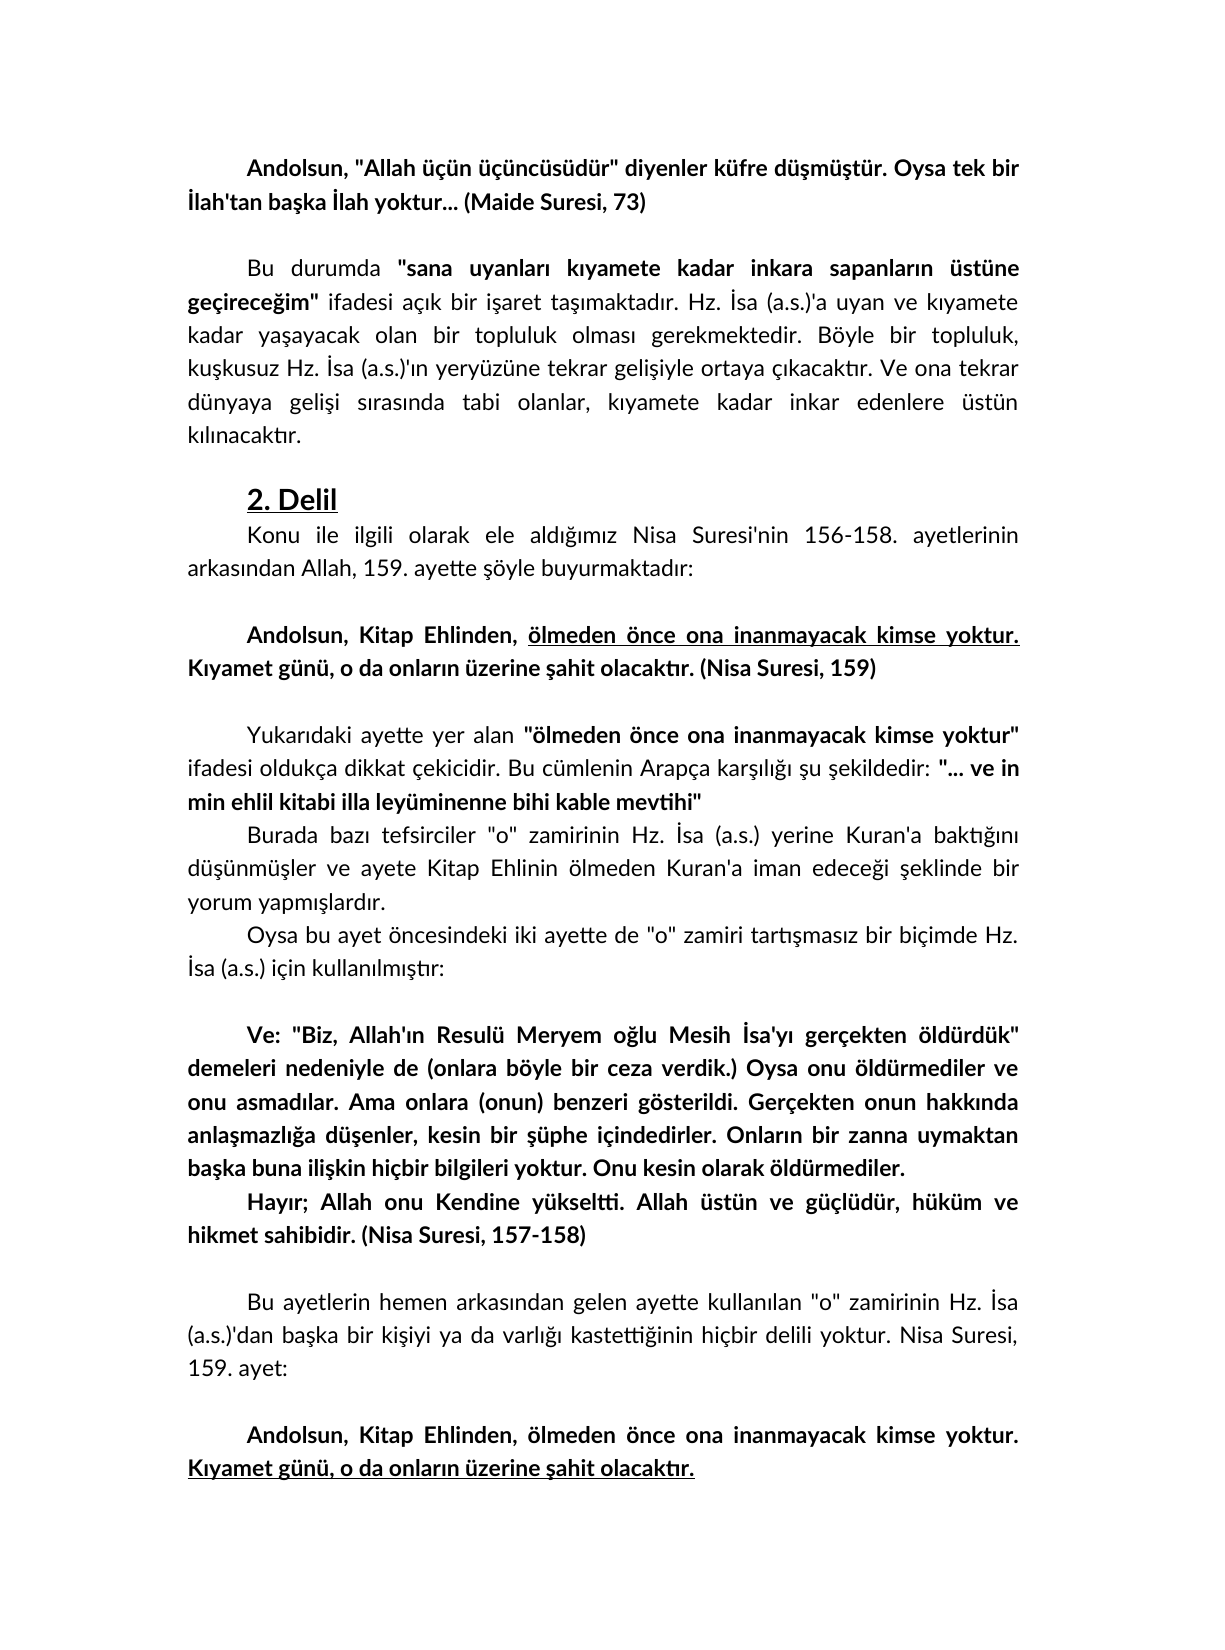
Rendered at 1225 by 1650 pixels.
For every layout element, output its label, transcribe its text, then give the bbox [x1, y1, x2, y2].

text Konu ile ilgili olarak ele aldığımız Nisa Suresi'nin 156-158. ayetlerinin arkasından Allah, 159. ayette şöyle buyurmaktadır: [187, 517, 1020, 583]
text Ve: "Biz, Allah'ın Resulü Meryem oğlu Mesih İsa'yı gerçekten öldürdük" demeleri nedeniyle de (onlara böyle bir ceza verdik.) Oysa onu öldürmediler ve onu asmadılar. Ama onlara (onun) benzeri gösterildi. Gerçekten onun hakkında anlaşmazlığa düşenler, kesin bir şüphe içindedirler. Onların bir zanna uymaktan başka buna ilişkin hiçbir bilgileri yoktur. Onu kesin olarak öldürmediler. [187, 1017, 1020, 1183]
text Burada bazı tefsirciler "o" zamirinin Hz. İsa (a.s.) yerine Kuran'a baktığını düşünmüşler ve ayete Kitap Ehlinin ölmeden Kuran'a iman edeceği şeklinde bir yorum yapmışlardır. [187, 817, 1020, 917]
text 2. Delil [187, 483, 1020, 517]
text Andolsun, Kitap Ehlinden, ölmeden önce ona inanmayacak kimse yoktur. Kıyamet günü, o da onların üzerine şahit olacaktır. [187, 1417, 1020, 1483]
text Bu ayetlerin hemen arkasından gelen ayette kullanılan "o" zamirinin Hz. İsa (a.s.)'dan başka bir kişiyi ya da varlığı kastettiğinin hiçbir delili yoktur. Nisa Suresi, 159. ayet: [187, 1283, 1020, 1383]
text Bu durumda "sana uyanları kıyamete kadar inkara sapanların üstüne geçireceğim" ifadesi açık bir işaret taşımaktadır. Hz. İsa (a.s.)'a uyan ve kıyamete kadar yaşayacak olan bir topluluk olması gerekmektedir. Böyle bir topluluk, kuşkusuz Hz. İsa (a.s.)'ın yeryüzüne tekrar gelişiyle ortaya çıkacaktır. Ve ona tekrar dünyaya gelişi sırasında tabi olanlar, kıyamete kadar inkar edenlere üstün kılınacaktır. [187, 250, 1020, 450]
text Andolsun, Kitap Ehlinden, ölmeden önce ona inanmayacak kimse yoktur. Kıyamet günü, o da onların üzerine şahit olacaktır. (Nisa Suresi, 159) [187, 617, 1020, 683]
text Hayır; Allah onu Kendine yükseltti. Allah üstün ve güçlüdür, hüküm ve hikmet sahibidir. (Nisa Suresi, 157-158) [187, 1183, 1020, 1250]
text Yukarıdaki ayette yer alan "ölmeden önce ona inanmayacak kimse yoktur" ifadesi oldukça dikkat çekicidir. Bu cümlenin Arapça karşılığı şu şekildedir: "... ve in min ehlil kitabi illa leyüminenne bihi kable mevtihi" [187, 717, 1020, 817]
text Oysa bu ayet öncesindeki iki ayette de "o" zamiri tartışmasız bir biçimde Hz. İsa (a.s.) için kullanılmıştır: [187, 917, 1020, 983]
text Andolsun, "Allah üçün üçüncüsüdür" diyenler küfre düşmüştür. Oysa tek bir İlah'tan başka İlah yoktur... (Maide Suresi, 73) [187, 150, 1020, 217]
